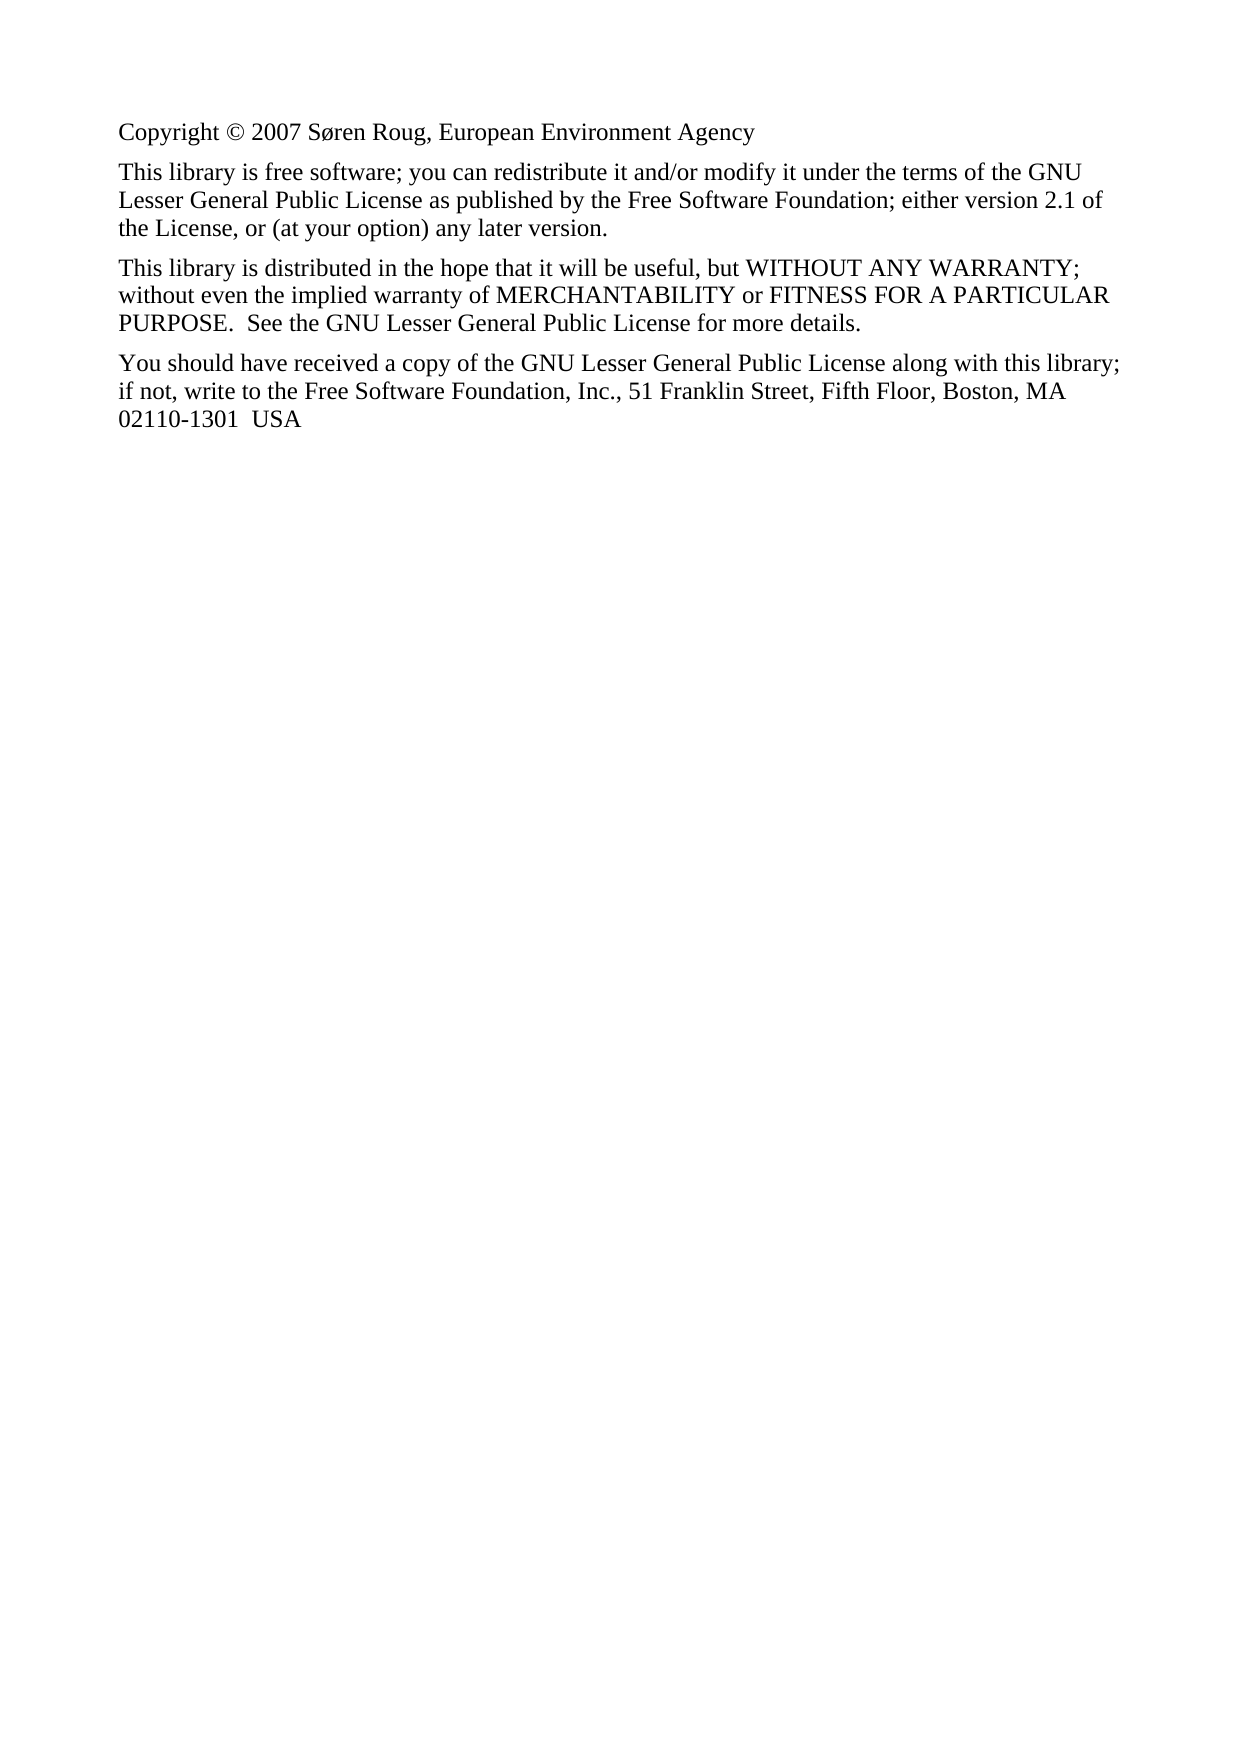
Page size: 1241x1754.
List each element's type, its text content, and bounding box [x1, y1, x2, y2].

text You should have received a copy of the GNU Lesser General Public License along with this library; if not, write to the Free Software Foundation, Inc., 51 Franklin Street, Fifth Floor, Boston, MA 02110-1301 USA [118, 349, 1122, 433]
text Copyright © 2007 Søren Roug, European Environment Agency [118, 118, 1122, 146]
text This library is free software; you can redistribute it and/or modify it under the terms of the GNU Lesser General Public License as published by the Free Software Foundation; either version 2.1 of the License, or (at your option) any later version. [118, 158, 1122, 241]
text This library is distributed in the hope that it will be useful, but WITHOUT ANY WARRANTY; without even the implied warranty of MERCHANTABILITY or FITNESS FOR A PARTICULAR PURPOSE. See the GNU Lesser General Public License for more details. [118, 254, 1122, 337]
